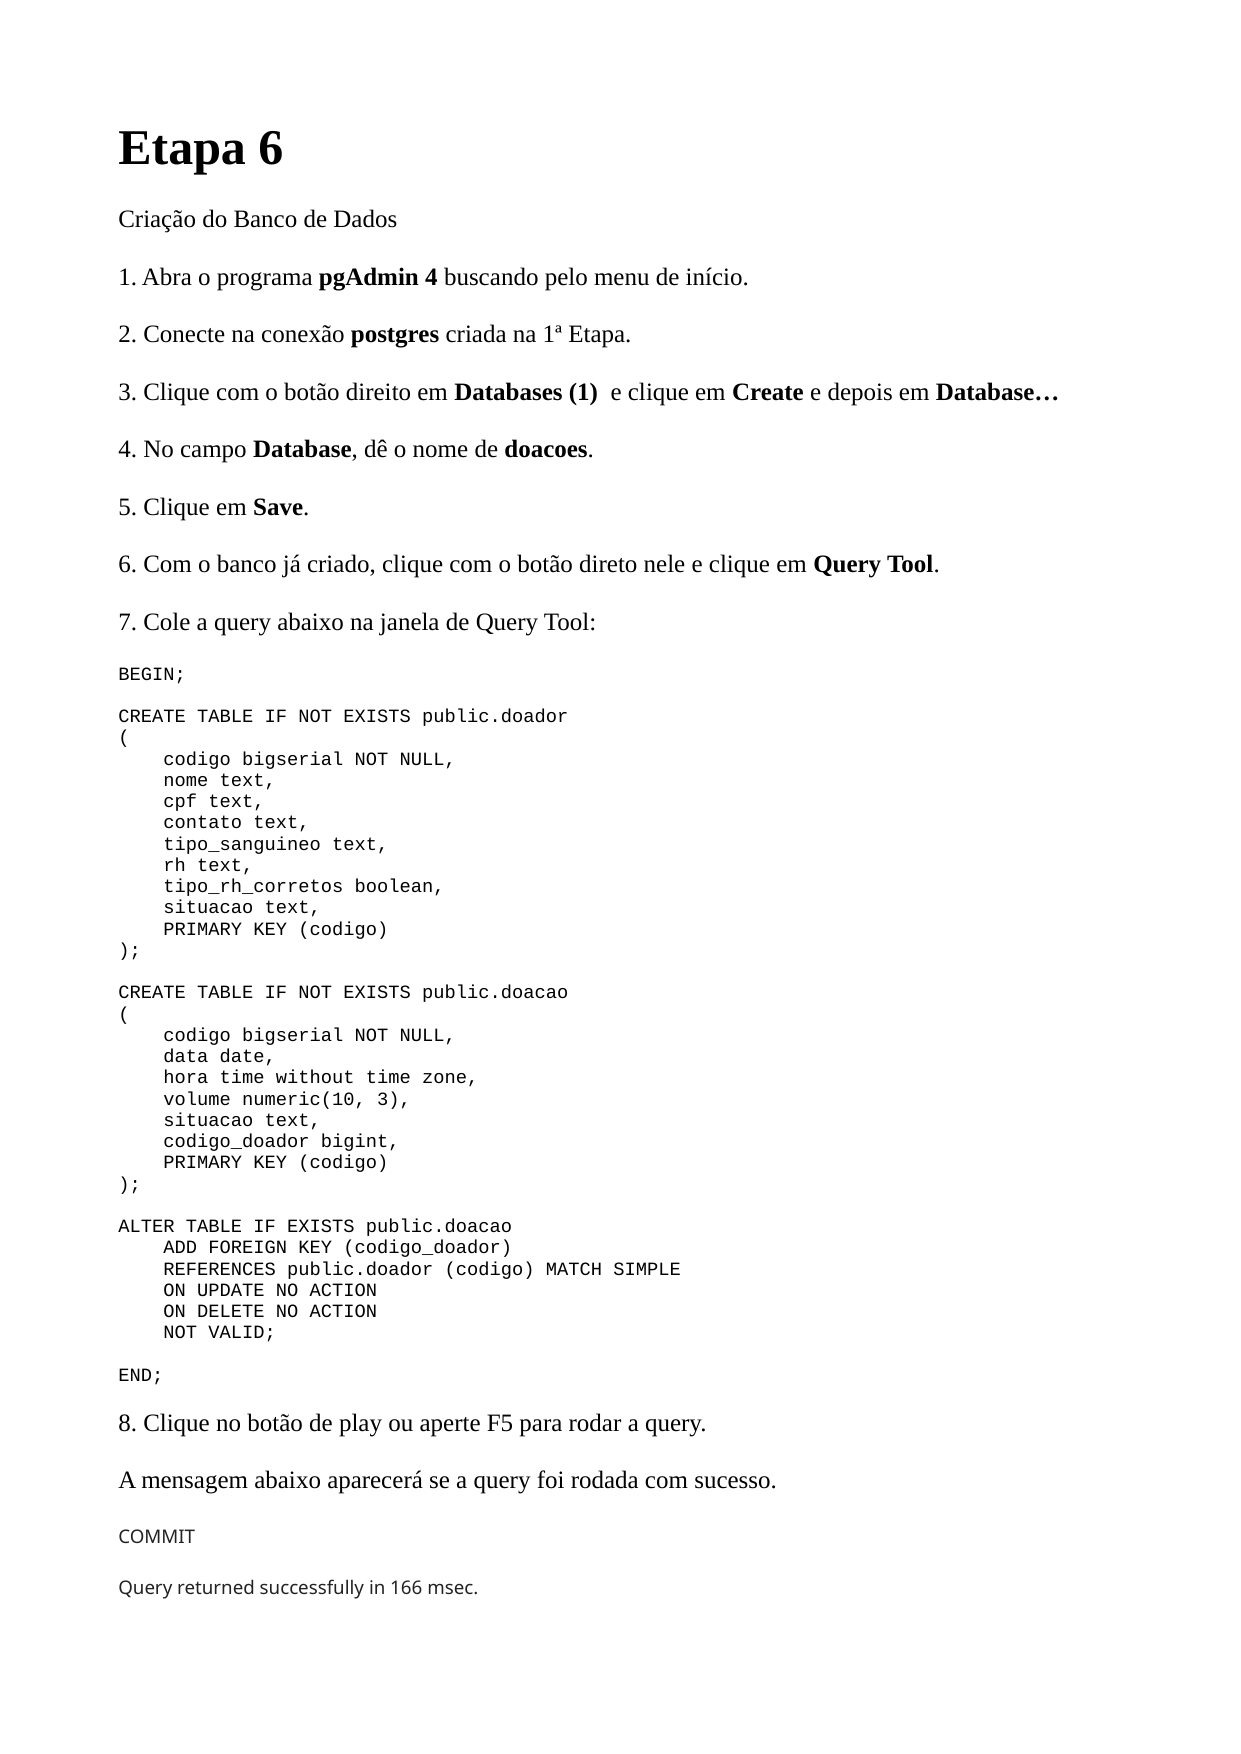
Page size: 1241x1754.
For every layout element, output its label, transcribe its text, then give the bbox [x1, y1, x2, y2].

list CREATE TABLE IF NOT EXISTS public.doador [118, 707, 1122, 728]
list 8. Clique no botão de play ou aperte F5 para rodar a query. [118, 1408, 1122, 1437]
list rh text, [118, 856, 1122, 877]
list ADD FOREIGN KEY (codigo_doador) [118, 1238, 1122, 1259]
list CREATE TABLE IF NOT EXISTS public.doacao [118, 983, 1122, 1004]
text Etapa 6 [118, 118, 1122, 176]
list COMMIT [118, 1523, 1122, 1549]
text 7. Cole a query abaixo na janela de Query Tool: [118, 607, 1122, 636]
text Criação do Banco de Dados [118, 204, 1122, 233]
list REFERENCES public.doador (codigo) MATCH SIMPLE [118, 1259, 1122, 1281]
list A mensagem abaixo aparecerá se a query foi rodada com sucesso. [118, 1466, 1122, 1494]
list Query returned successfully in 166 msec. [118, 1574, 1122, 1600]
list codigo bigserial NOT NULL, [118, 749, 1122, 771]
text 3. Clique com o botão direito em Databases (1) e clique em Create e depois em Database… [118, 377, 1122, 406]
list ON UPDATE NO ACTION [118, 1281, 1122, 1302]
list nome text, [118, 771, 1122, 792]
list ON DELETE NO ACTION [118, 1302, 1122, 1323]
list situacao text, [118, 898, 1122, 919]
list ( [118, 1004, 1122, 1026]
list cpf text, [118, 792, 1122, 813]
list NOT VALID; [118, 1323, 1122, 1344]
list codigo bigserial NOT NULL, [118, 1026, 1122, 1047]
list END; [118, 1366, 1122, 1387]
list tipo_sanguineo text, [118, 834, 1122, 856]
list ); [118, 1174, 1122, 1196]
text 1. Abra o programa pgAdmin 4 buscando pelo menu de início. [118, 262, 1122, 291]
list data date, [118, 1047, 1122, 1068]
list contato text, [118, 813, 1122, 834]
text 2. Conecte na conexão postgres criada na 1ª Etapa. [118, 319, 1122, 348]
list ALTER TABLE IF EXISTS public.doacao [118, 1217, 1122, 1238]
list ( [118, 728, 1122, 749]
list codigo_doador bigint, [118, 1132, 1122, 1153]
list hora time without time zone, [118, 1068, 1122, 1089]
list volume numeric(10, 3), [118, 1089, 1122, 1111]
list BEGIN; [118, 664, 1122, 686]
list PRIMARY KEY (codigo) [118, 1153, 1122, 1174]
list situacao text, [118, 1111, 1122, 1132]
text 4. No campo Database, dê o nome de doacoes. [118, 434, 1122, 463]
list PRIMARY KEY (codigo) [118, 919, 1122, 941]
list ); [118, 941, 1122, 962]
text 6. Com o banco já criado, clique com o botão direto nele e clique em Query Tool. [118, 549, 1122, 578]
text 5. Clique em Save. [118, 492, 1122, 521]
list tipo_rh_corretos boolean, [118, 877, 1122, 898]
